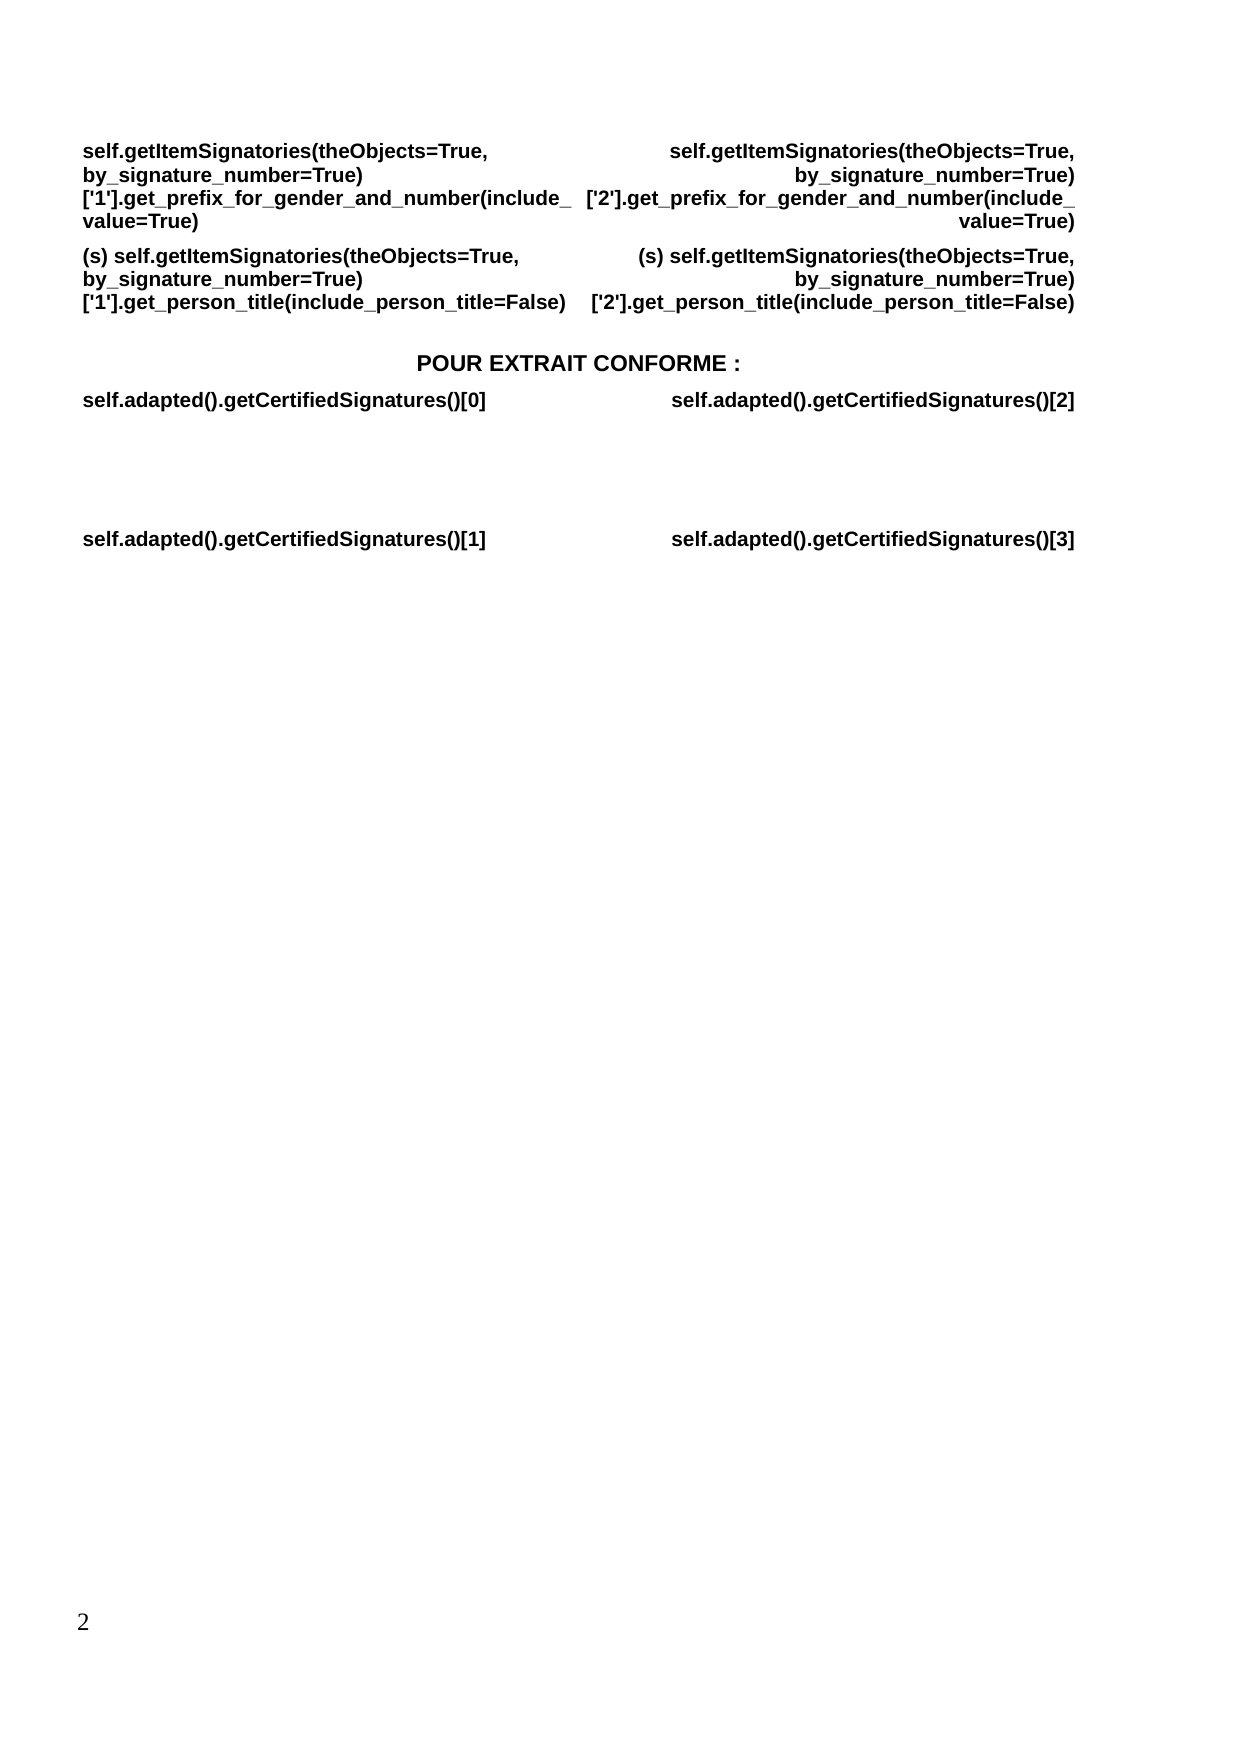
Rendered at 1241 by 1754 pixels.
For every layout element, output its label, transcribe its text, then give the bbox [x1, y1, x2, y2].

table_cell (s) self.getItemSignatories(theObjects=True, by_signature_number=True)['1'].get_person_title(include_person_title=False) [77, 239, 578, 320]
table_cell [578, 417, 1081, 522]
table_cell (s) self.getItemSignatories(theObjects=True, by_signature_number=True)['2'].get_person_title(include_person_title=False) [578, 239, 1081, 320]
table_cell self.adapted().getCertifiedSignatures()[3] [578, 522, 1081, 556]
table_header [77, 118, 1081, 134]
table_cell self.adapted().getCertifiedSignatures()[0] [77, 383, 578, 417]
table_header POUR EXTRAIT CONFORME : [77, 345, 1081, 382]
table_cell self.adapted().getCertifiedSignatures()[1] [77, 522, 578, 556]
table_cell self.getItemSignatories(theObjects=True, by_signature_number=True)['1'].get_prefix_for_gender_and_number(include_value=True) [77, 134, 578, 239]
table_cell self.getItemSignatories(theObjects=True, by_signature_number=True)['2'].get_prefix_for_gender_and_number(include_value=True) [578, 134, 1081, 239]
table_cell [77, 417, 578, 522]
table_cell self.adapted().getCertifiedSignatures()[2] [578, 383, 1081, 417]
